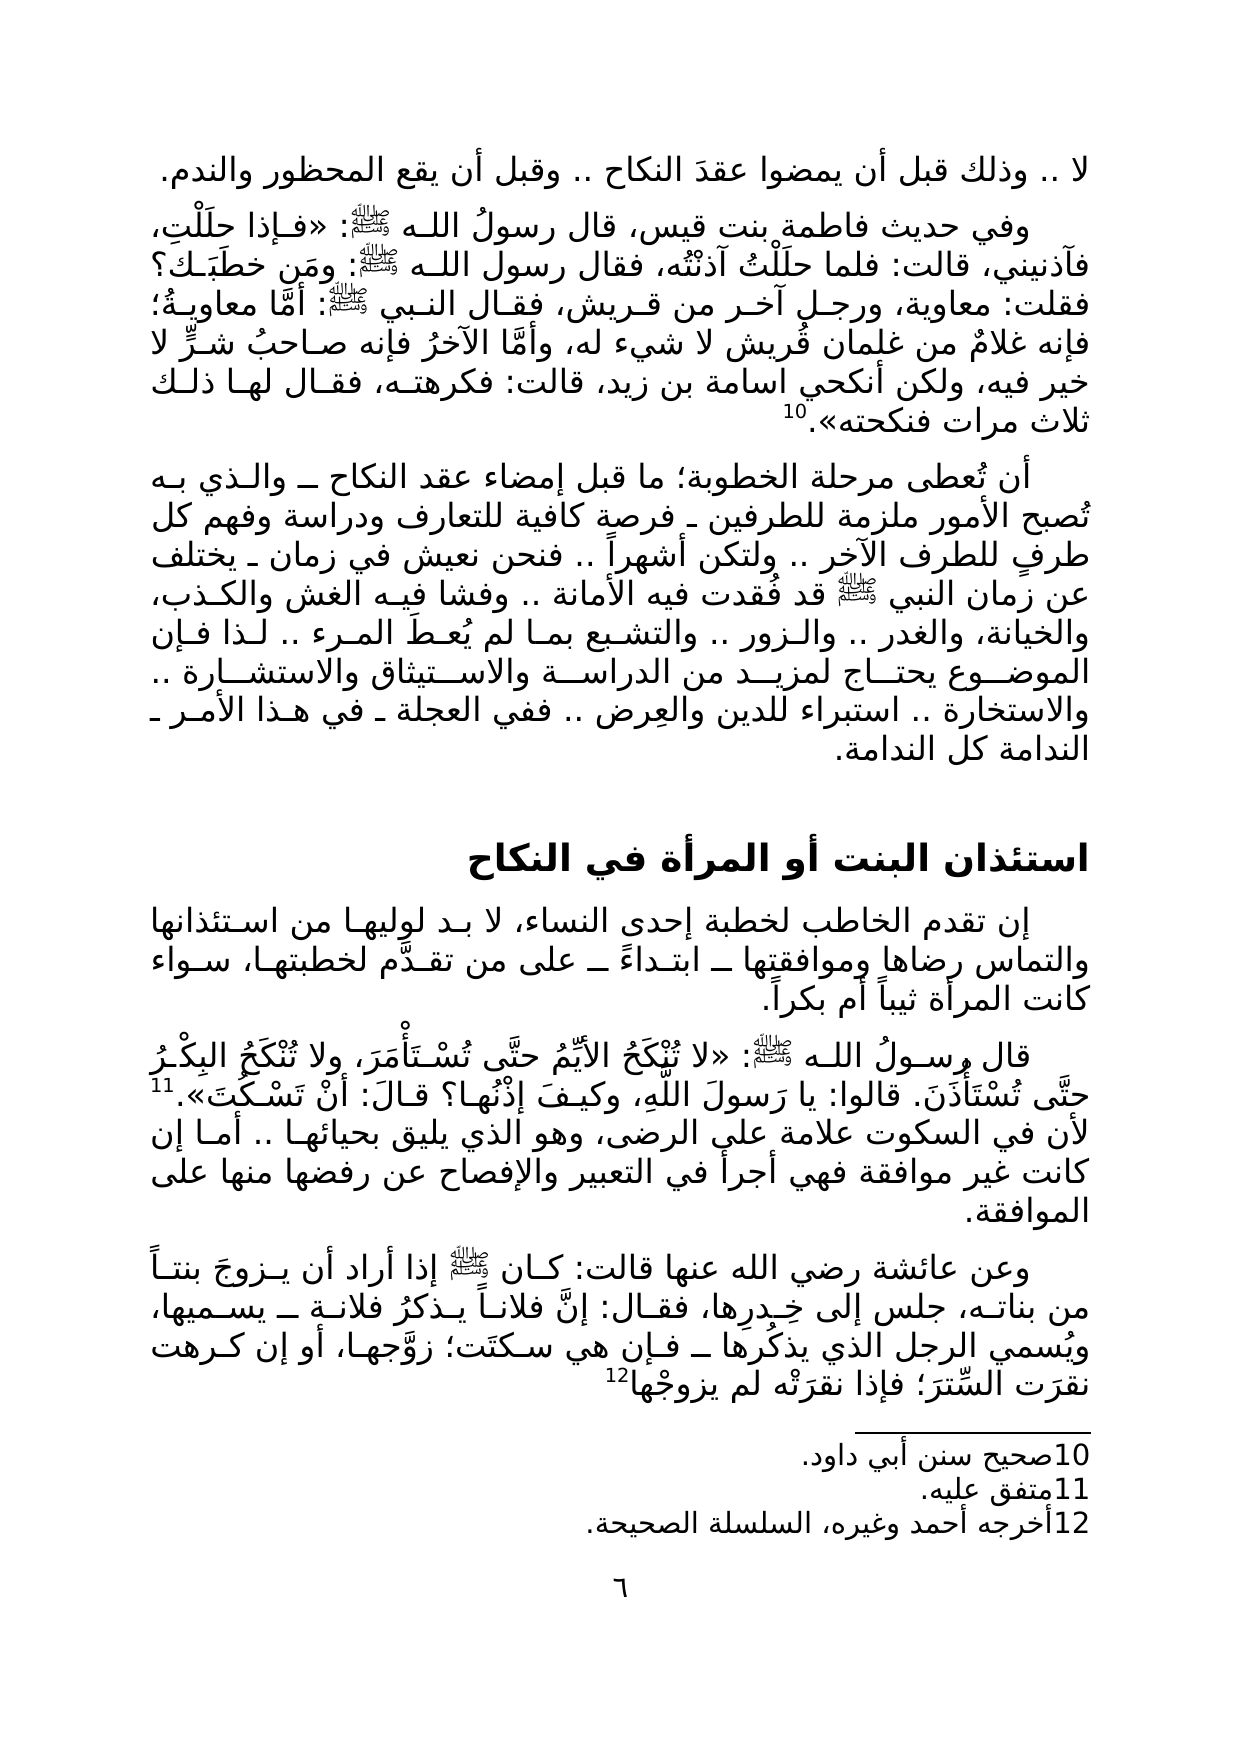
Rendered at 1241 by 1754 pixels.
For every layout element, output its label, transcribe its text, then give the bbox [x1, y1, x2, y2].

text متفق عليه. [150, 1473, 1090, 1507]
text أن تُعطى مرحلة الخطوبة؛ ما قبل إمضاء عقد النكاح ـ والذي به تُصبح الأمور ملزمة للطرفين ـ فرصة كافية للتعارف ودراسة وفهم كل طرفٍ للطرف الآخر .. ولتكن أشهراً .. فنحن نعيش في زمان ـ يختلف عن زمان النبي ﷺ قد فُقدت فيه الأمانة .. وفشا فيه الغش والكذب، والخيانة، والغدر .. والزور .. والتشبع بما لم يُعطَ المرء .. لذا فإن الموضوع يحتاج لمزيد من الدراسة والاستيثاق والاستشارة .. والاستخارة .. استبراء للدين والعِرض .. ففي العجلة ـ في هذا الأمر ـ الندامة كل الندامة. [150, 458, 1090, 769]
text من الأمانة والسنة أن يتضافَر الجميع ـ ممن لهم صلة أو معرفة بالخطيبين ـ أن يُعرِّفوا ـ بصدق وإخلاص ـ بحال الخاطب، وبدينه، وأخلاقه، وبمستواه العلمي والثقافي، والاجتماعي، والاقتصادي .. وكذلك بحال المخطوبة .. ليكون كل طرف من طرفي النكاح على بينة من حال ومستوى الطرف المقابل؛ هل هو مناسب ومكافئ له أم لا .. وذلك قبل أن يمضوا عقدَ النكاح .. وقبل أن يقع المحظور والندم. [150, 150, 1090, 189]
subtitle استئذان البنت أو المرأة في النكاح [150, 837, 1090, 880]
text وعن عائشة رضي الله عنها قالت: كان ﷺ إذا أراد أن يزوجَ بنتاً من بناته، جلس إلى خِدرِها، فقال: إنَّ فلاناً يذكرُ فلانة ـ يسميها، ويُسمي الرجل الذي يذكُرها ـ فإن هي سكتَت؛ زوَّجها، أو إن كرهت نقرَت السِّترَ؛ فإذا نقرَتْه لم يزوجْها [150, 1248, 1090, 1404]
text إن تقدم الخاطب لخطبة إحدى النساء، لا بد لوليها من استئذانها والتماس رضاها وموافقتها ـ ابتداءً ـ على من تقدَّم لخطبتها، سواء كانت المرأة ثيباً أم بكراً. [150, 902, 1090, 1018]
text قال رسولُ الله ﷺ: «لا تُنْكَحُ الأيِّمُ حتَّى تُسْتَأْمَرَ، ولا تُنْكَحُ البِكْرُ حتَّى تُسْتَأْذَنَ. قالوا: يا رَسولَ اللَّهِ، وكيفَ إذْنُها؟ قالَ: أنْ تَسْكُتَ». لأن في السكوت علامة على الرضى، وهو الذي يليق بحيائها .. أما إن كانت غير موافقة فهي أجرأ في التعبير والإفصاح عن رفضها منها على الموافقة. [150, 1036, 1090, 1230]
text صحيح سنن أبي داود. [150, 1439, 1090, 1473]
text وفي حديث فاطمة بنت قيس، قال رسولُ الله ﷺ: «فإذا حلَلْتِ، فآذنيني، قالت: فلما حلَلْتُ آذنْتُه، فقال رسول الله ﷺ: ومَن خطَبَك؟ فقلت: معاوية، ورجل آخر من قريش، فقال النبي ﷺ: أمَّا معاويةُ؛ فإنه غلامٌ من غلمان قُريش لا شيء له، وأمَّا الآخرُ فإنه صاحبُ شرٍّ لا خير فيه، ولكن أنكحي اسامة بن زيد، قالت: فكرهته، فقال لها ذلك ثلاث مرات فنكحته». [150, 207, 1090, 440]
text أخرجه أحمد وغيره، السلسلة الصحيحة. [150, 1507, 1090, 1541]
